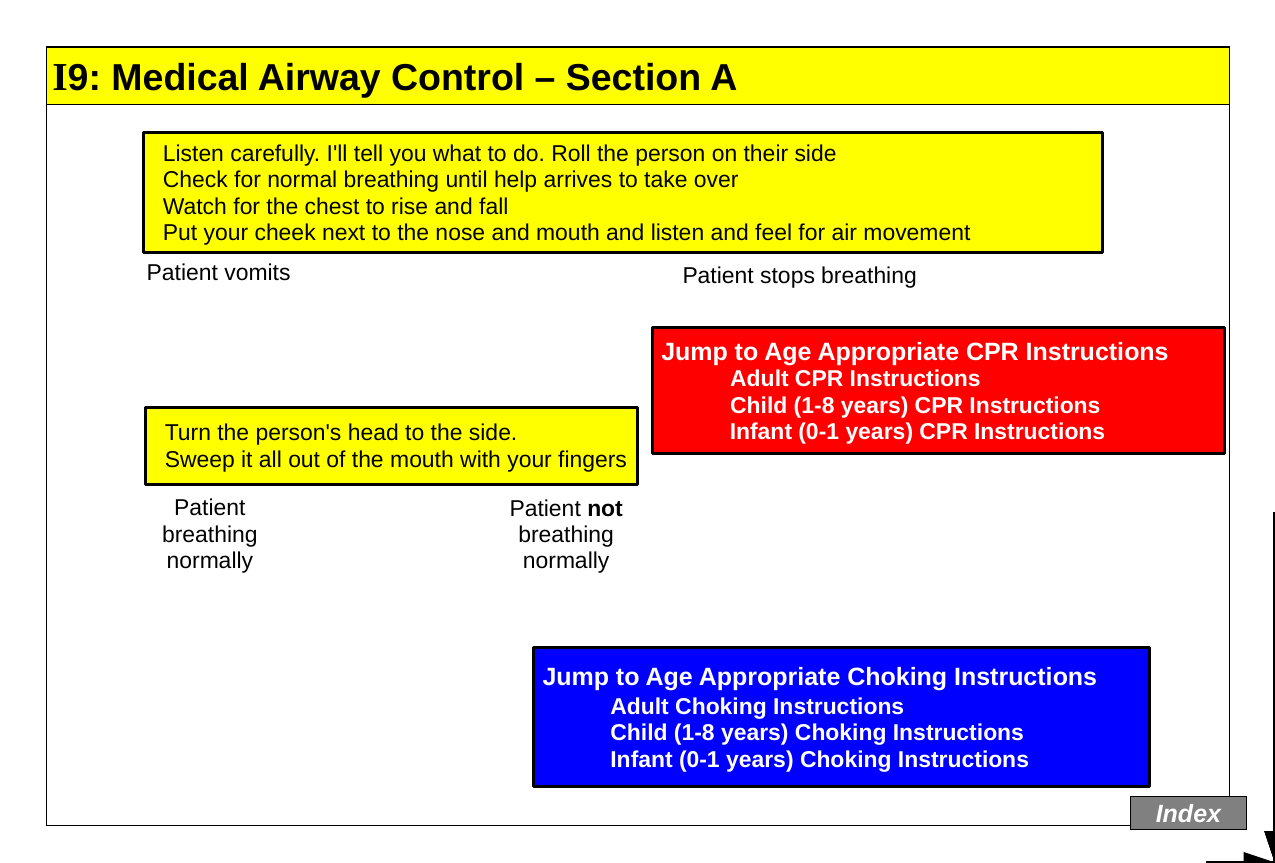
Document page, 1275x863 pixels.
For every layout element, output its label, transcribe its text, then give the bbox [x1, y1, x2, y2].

table_header I9: Medical Airway Control – Section A [47, 48, 1229, 104]
table_cell [47, 105, 1229, 825]
